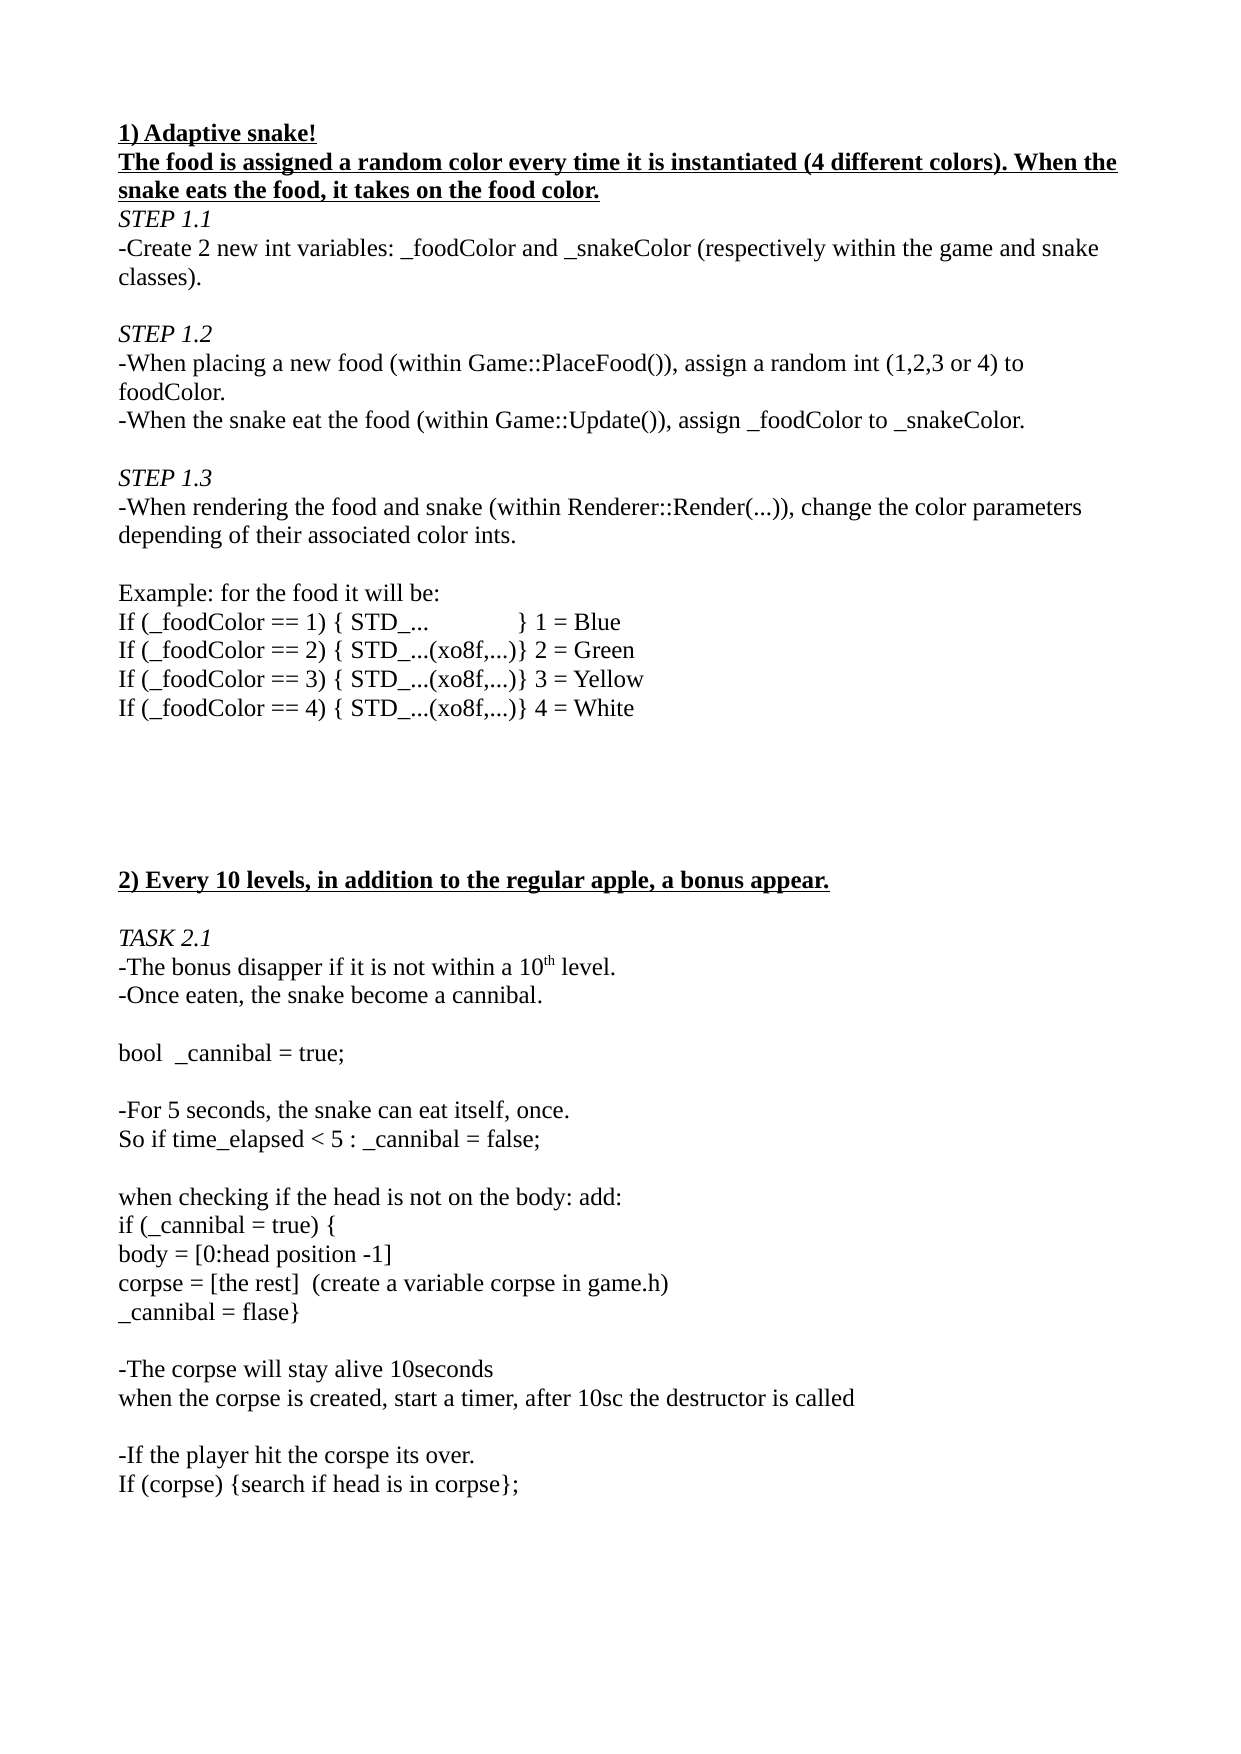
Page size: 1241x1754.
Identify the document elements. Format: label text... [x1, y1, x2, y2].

text if (_cannibal = true) { [118, 1211, 1122, 1239]
text -For 5 seconds, the snake can eat itself, once. [118, 1096, 1122, 1124]
text If (_foodColor == 4) { STD_...(xo8f,...)} 4 = White [118, 693, 1122, 722]
text when checking if the head is not on the body: add: [118, 1182, 1122, 1211]
text 2) Every 10 levels, in addition to the regular apple, a bonus appear. [118, 866, 1122, 894]
text when the corpse is created, start a timer, after 10sc the destructor is called [118, 1383, 1122, 1412]
text -The bonus disapper if it is not within a 10th level. [118, 952, 1122, 981]
text -If the player hit the corspe its over. [118, 1441, 1122, 1469]
text STEP 1.3 [118, 463, 1122, 492]
text bool _cannibal = true; [118, 1038, 1122, 1067]
text -When the snake eat the food (within Game::Update()), assign _foodColor to _snakeColor. [118, 406, 1122, 434]
text The food is assigned a random color every time it is instantiated (4 different colors). When the snake eats the food, it takes on the food color. [118, 147, 1122, 204]
text -The corpse will stay alive 10seconds [118, 1354, 1122, 1383]
text TASK 2.1 [118, 923, 1122, 952]
text -When rendering the food and snake (within Renderer::Render(...)), change the color parameters depending of their associated color ints. [118, 492, 1122, 549]
text If (_foodColor == 1) { STD_... } 1 = Blue [118, 607, 1122, 636]
text STEP 1.2 [118, 319, 1122, 348]
text So if time_elapsed < 5 : _cannibal = false; [118, 1124, 1122, 1153]
text If (corpse) {search if head is in corpse}; [118, 1469, 1122, 1498]
text -Create 2 new int variables: _foodColor and _snakeColor (respectively within the game and snake classes). [118, 233, 1122, 291]
text Example: for the food it will be: [118, 578, 1122, 607]
text _cannibal = flase} [118, 1297, 1122, 1326]
text -When placing a new food (within Game::PlaceFood()), assign a random int (1,2,3 or 4) to foodColor. [118, 348, 1122, 406]
text body = [0:head position -1] [118, 1239, 1122, 1268]
text -Once eaten, the snake become a cannibal. [118, 981, 1122, 1009]
text 1) Adaptive snake! [118, 118, 1122, 147]
text If (_foodColor == 2) { STD_...(xo8f,...)} 2 = Green [118, 636, 1122, 664]
text If (_foodColor == 3) { STD_...(xo8f,...)} 3 = Yellow [118, 664, 1122, 693]
text corpse = [the rest] (create a variable corpse in game.h) [118, 1268, 1122, 1297]
text STEP 1.1 [118, 204, 1122, 233]
